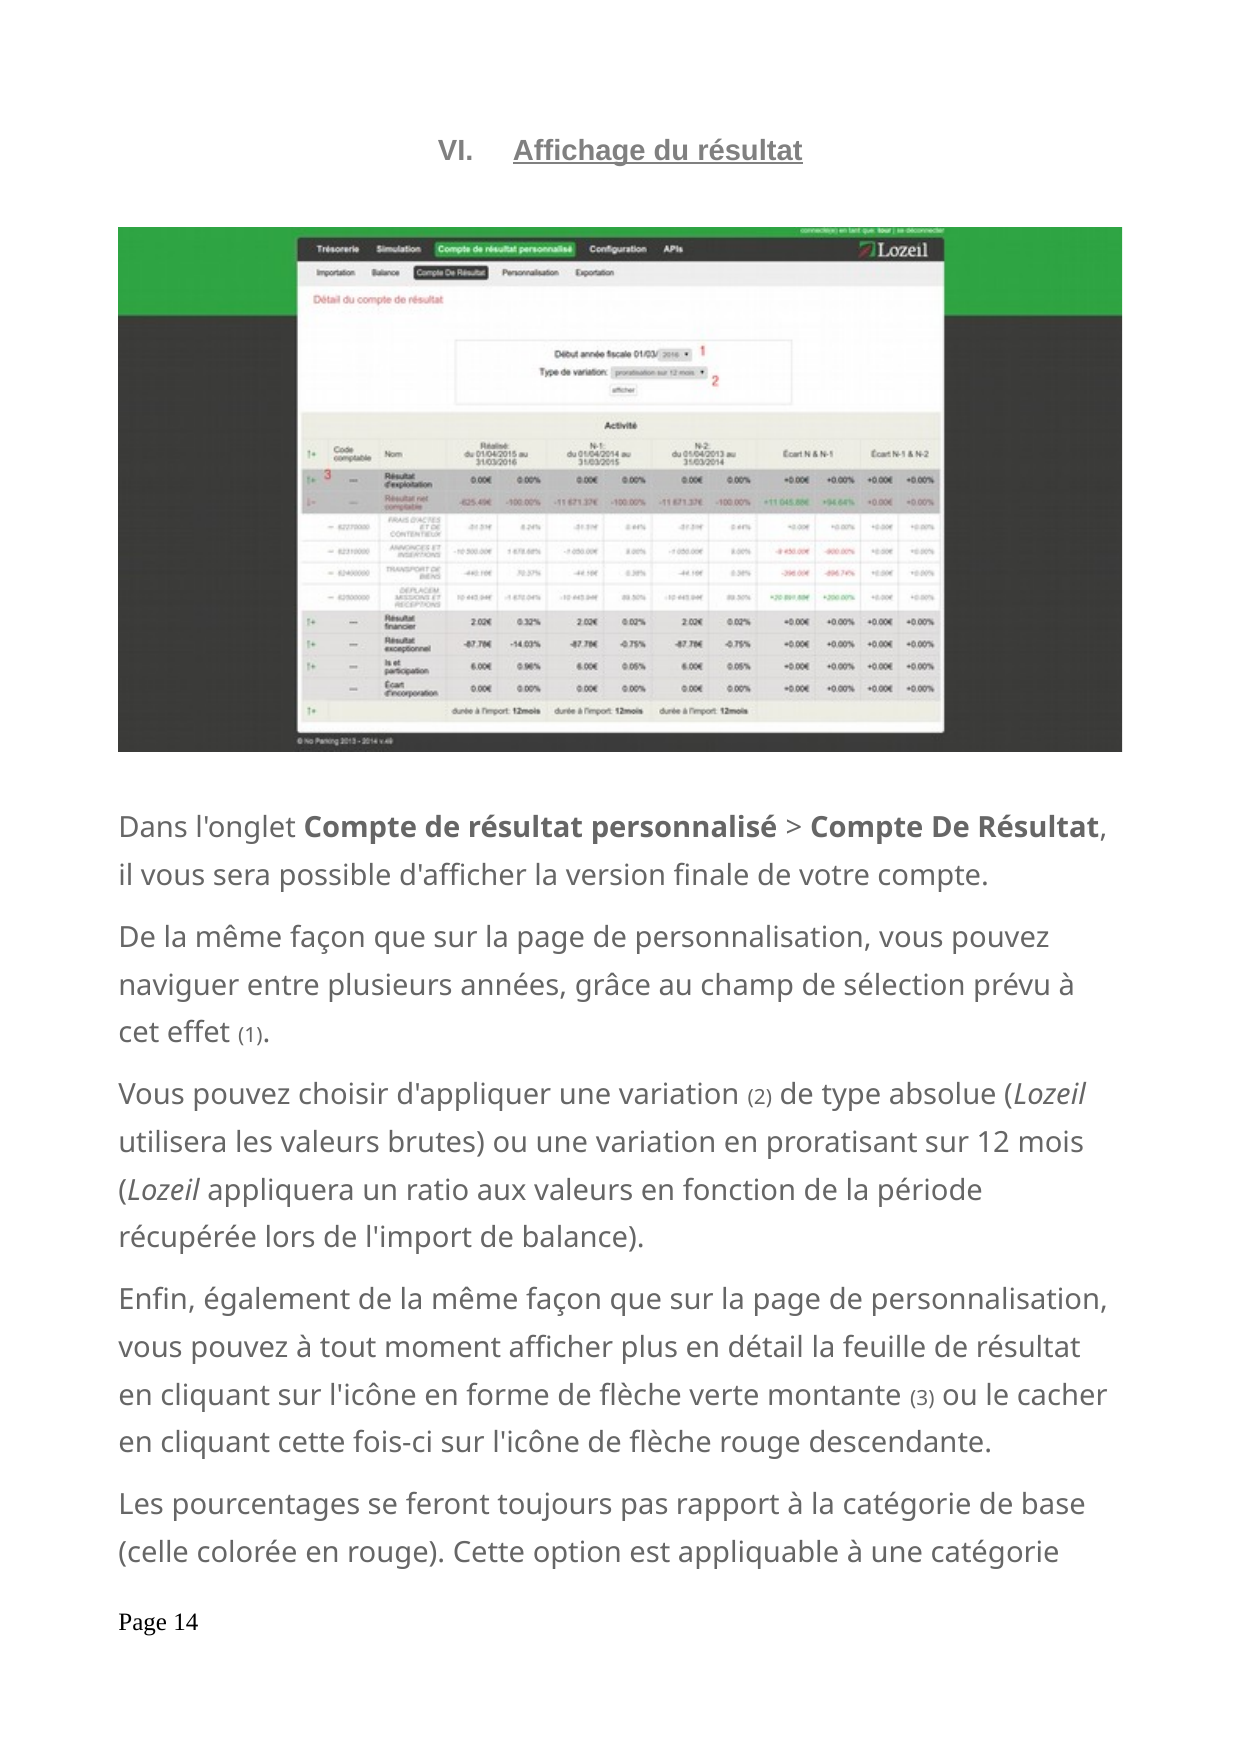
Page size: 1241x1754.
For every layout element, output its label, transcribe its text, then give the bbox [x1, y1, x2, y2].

text Enfin, également de la même façon que sur la page de personnalisation, vous pouvez à tout moment afficher plus en détail la feuille de résultat en cliquant sur l'icône en forme de flèche verte montante (3) ou le cacher en cliquant cette fois-ci sur l'icône de flèche rouge descendante. [118, 1279, 1122, 1461]
picture [118, 227, 1123, 752]
text Les pourcentages se feront toujours pas rapport à la catégorie de base (celle colorée en rouge). Cette option est appliquable à une catégorie [118, 1484, 1122, 1571]
text Vous pouvez choisir d'appliquer une variation (2) de type absolue (Lozeil utilisera les valeurs brutes) ou une variation en proratisant sur 12 mois (Lozeil appliquera un ratio aux valeurs en fonction de la période récupérée lors de l'import de balance). [118, 1074, 1122, 1256]
text De la même façon que sur la page de personnalisation, vous pouvez naviguer entre plusieurs années, grâce au champ de sélection prévu à cet effet (1). [118, 916, 1122, 1051]
text Dans l'onglet Compte de résultat personnalisé > Compte De Résultat, il vous sera possible d'afficher la version finale de votre compte. [118, 806, 1122, 894]
subtitle VI. Affichage du résultat [118, 133, 1122, 166]
